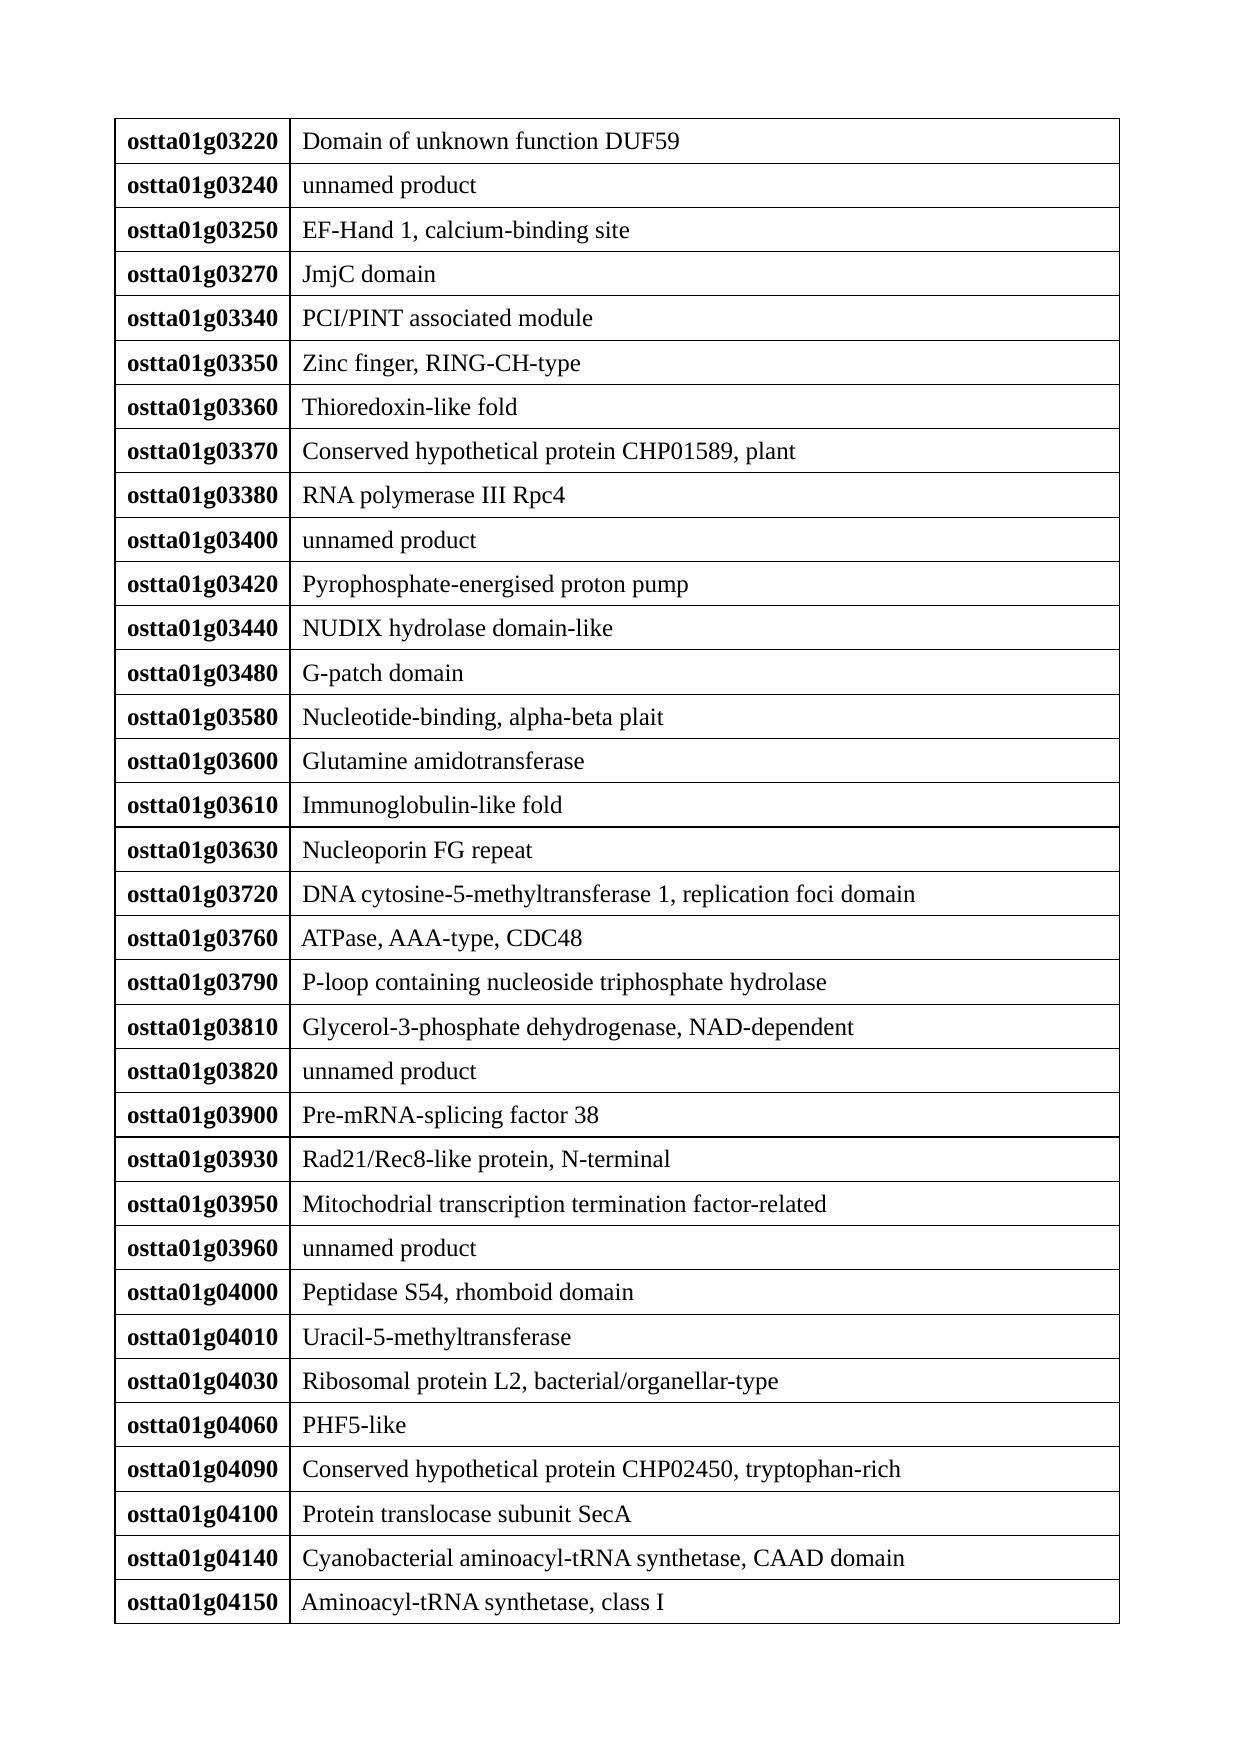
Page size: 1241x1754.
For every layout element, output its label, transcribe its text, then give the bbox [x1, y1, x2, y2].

table_cell ostta01g04030 [116, 1359, 289, 1402]
table_cell RNA polymerase III Rpc4 [291, 473, 1119, 517]
table_cell Conserved hypothetical protein CHP02450, tryptophan-rich [291, 1447, 1119, 1491]
table_cell JmjC domain [291, 252, 1119, 295]
table_cell unnamed product [291, 518, 1119, 561]
table_cell PCI/PINT associated module [291, 296, 1119, 339]
table_cell ostta01g03760 [116, 916, 289, 959]
table_cell P-loop containing nucleoside triphosphate hydrolase [291, 960, 1119, 1003]
table_cell unnamed product [291, 1049, 1119, 1092]
table_cell Uracil-5-methyltransferase [291, 1315, 1119, 1358]
table_cell ostta01g03480 [116, 650, 289, 694]
table_cell Glycerol-3-phosphate dehydrogenase, NAD-dependent [291, 1005, 1119, 1048]
table_cell ostta01g03420 [116, 562, 289, 605]
table_cell ostta01g03360 [116, 385, 289, 428]
table_cell ostta01g04140 [116, 1536, 289, 1579]
table_cell ostta01g03950 [116, 1182, 289, 1225]
table_cell ostta01g03400 [116, 518, 289, 561]
table_cell Rad21/Rec8-like protein, N-terminal [291, 1138, 1119, 1181]
table_cell unnamed product [291, 1226, 1119, 1269]
table_cell ostta01g03790 [116, 960, 289, 1003]
table_cell Nucleoporin FG repeat [291, 828, 1119, 871]
table_cell Nucleotide-binding, alpha-beta plait [291, 695, 1119, 738]
table_cell ostta01g04000 [116, 1270, 289, 1313]
table_cell ostta01g03630 [116, 828, 289, 871]
table_cell ostta01g04090 [116, 1447, 289, 1491]
table_cell ostta01g03440 [116, 606, 289, 649]
table_cell ostta01g03270 [116, 252, 289, 295]
table_cell ostta01g03960 [116, 1226, 289, 1269]
table_cell ostta01g03370 [116, 429, 289, 472]
table_cell Aminoacyl-tRNA synthetase, class I [291, 1580, 1119, 1623]
table_cell ostta01g03350 [116, 341, 289, 384]
table_cell Domain of unknown function DUF59 [291, 119, 1119, 162]
table_cell ostta01g03720 [116, 872, 289, 915]
table_cell ostta01g04100 [116, 1492, 289, 1535]
table_cell ostta01g03600 [116, 739, 289, 782]
table_cell ostta01g03240 [116, 164, 289, 207]
table_cell Mitochodrial transcription termination factor-related [291, 1182, 1119, 1225]
table_cell EF-Hand 1, calcium-binding site [291, 208, 1119, 251]
table_cell Immunoglobulin-like fold [291, 783, 1119, 826]
table_cell ostta01g03810 [116, 1005, 289, 1048]
table_cell ostta01g03930 [116, 1138, 289, 1181]
table_cell Pyrophosphate-energised proton pump [291, 562, 1119, 605]
table_cell ostta01g03340 [116, 296, 289, 339]
table_cell ostta01g03820 [116, 1049, 289, 1092]
table_cell ATPase, AAA-type, CDC48 [291, 916, 1119, 959]
table_cell Conserved hypothetical protein CHP01589, plant [291, 429, 1119, 472]
table_cell Glutamine amidotransferase [291, 739, 1119, 782]
table_cell ostta01g03900 [116, 1093, 289, 1136]
table_cell Cyanobacterial aminoacyl-tRNA synthetase, CAAD domain [291, 1536, 1119, 1579]
table_cell ostta01g04060 [116, 1403, 289, 1446]
table_cell Pre-mRNA-splicing factor 38 [291, 1093, 1119, 1136]
table_cell ostta01g04150 [116, 1580, 289, 1623]
table_cell PHF5-like [291, 1403, 1119, 1446]
table_cell unnamed product [291, 164, 1119, 207]
table_cell Zinc finger, RING-CH-type [291, 341, 1119, 384]
table_cell G-patch domain [291, 650, 1119, 694]
table_cell Ribosomal protein L2, bacterial/organellar-type [291, 1359, 1119, 1402]
table_cell ostta01g04010 [116, 1315, 289, 1358]
table_cell Thioredoxin-like fold [291, 385, 1119, 428]
table_cell Peptidase S54, rhomboid domain [291, 1270, 1119, 1313]
table_cell ostta01g03610 [116, 783, 289, 826]
table_cell ostta01g03250 [116, 208, 289, 251]
table_cell DNA cytosine-5-methyltransferase 1, replication foci domain [291, 872, 1119, 915]
table_cell NUDIX hydrolase domain-like [291, 606, 1119, 649]
table_cell Protein translocase subunit SecA [291, 1492, 1119, 1535]
table_cell ostta01g03580 [116, 695, 289, 738]
table_cell ostta01g03380 [116, 473, 289, 517]
table_cell ostta01g03220 [116, 119, 289, 162]
